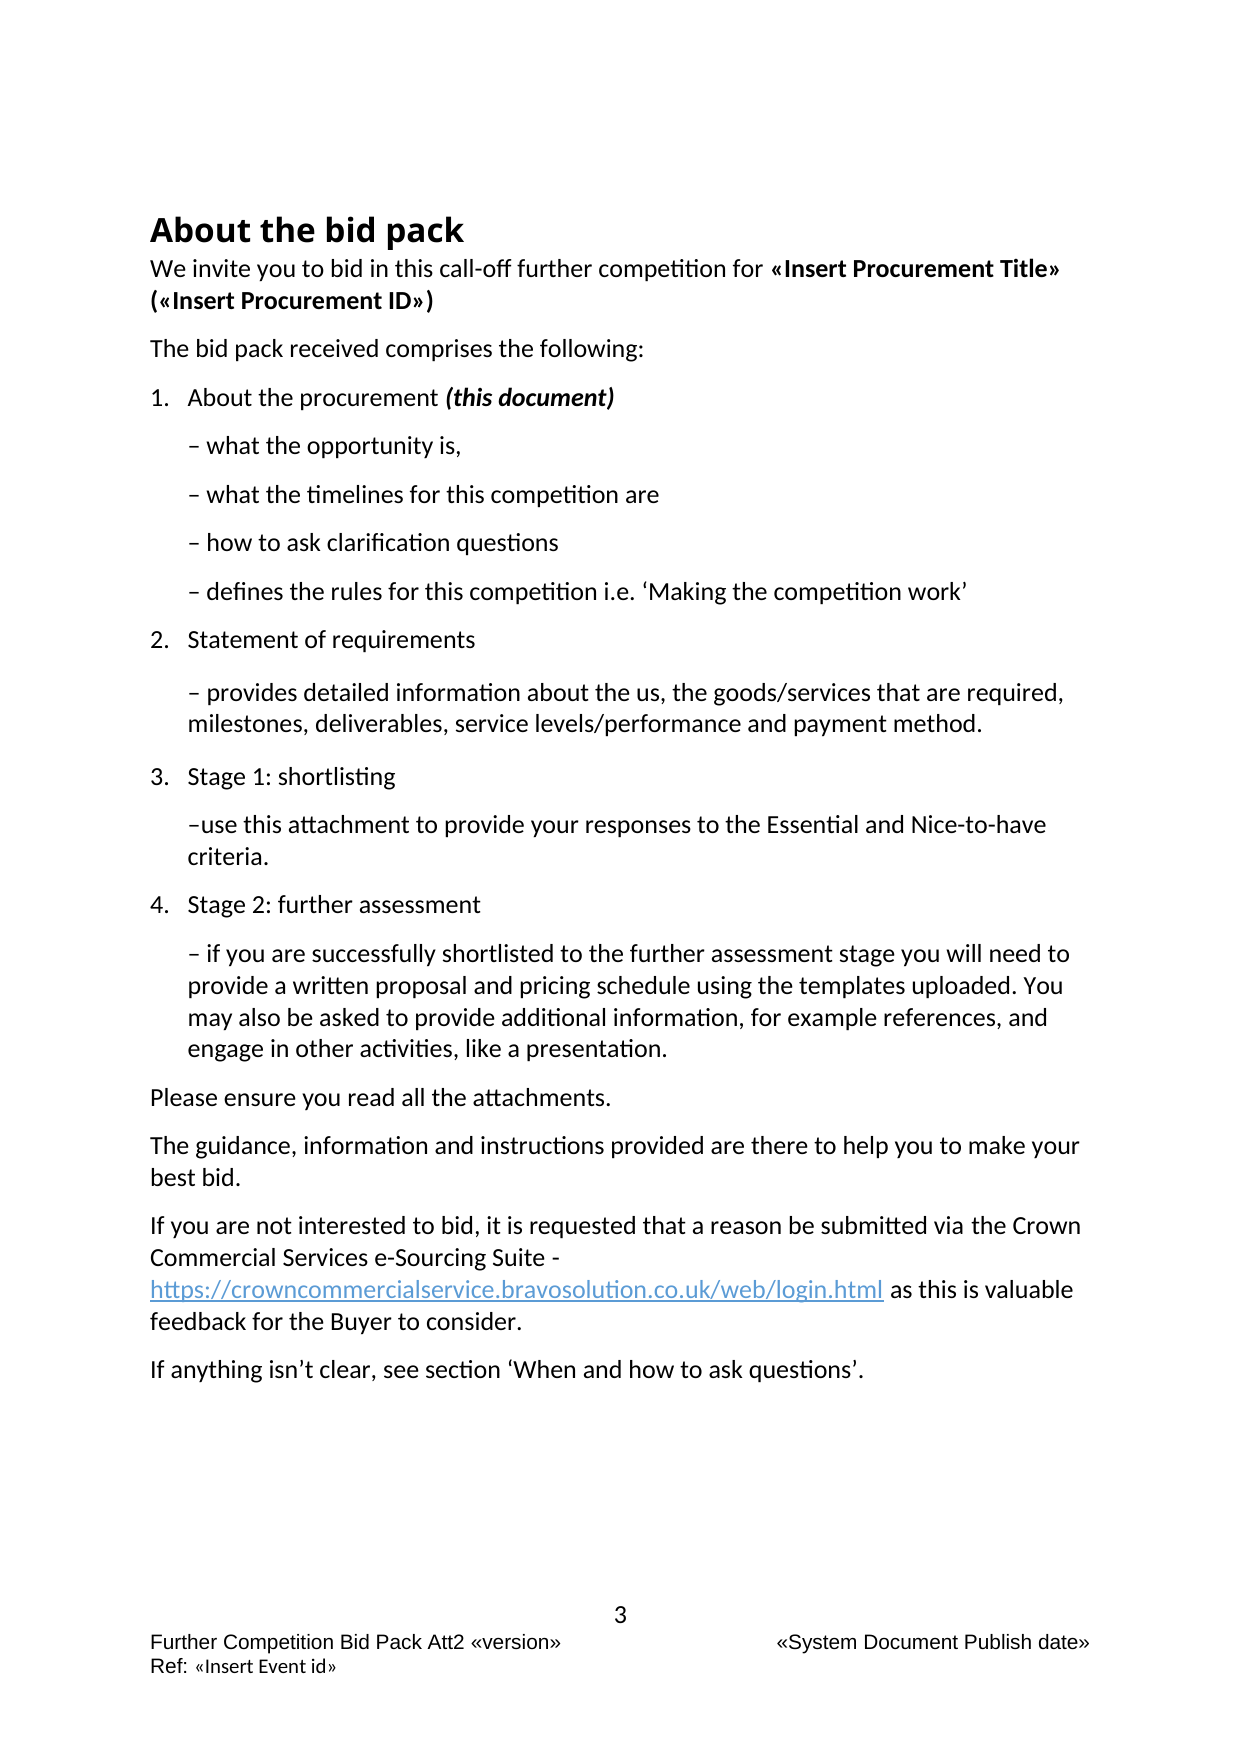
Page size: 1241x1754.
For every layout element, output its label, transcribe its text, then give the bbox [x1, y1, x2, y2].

text – defines the rules for this competition i.e. ‘Making the competition work’ [187, 574, 1090, 606]
text The bid pack received comprises the following: [150, 332, 1090, 364]
text – how to ask clarification questions [187, 526, 1090, 558]
text We invite you to bid in this call-off further competition for «Insert Procurement Title» («Insert Procurement ID») [150, 252, 1090, 316]
text The guidance, information and instructions provided are there to help you to make your best bid. [150, 1129, 1090, 1193]
text Please ensure you read all the attachments. [150, 1081, 1090, 1113]
text – what the timelines for this competition are [187, 478, 1090, 509]
subtitle About the bid pack [150, 207, 1090, 252]
list About the procurement (this document) [150, 381, 1090, 413]
list –use this attachment to provide your responses to the Essential and Nice-to-have criteria. [187, 808, 1090, 872]
text If you are not interested to bid, it is requested that a reason be submitted via the Crown Commercial Services e-Sourcing Suite - https://crowncommercialservice.bravosolution.co.uk/web/login.html as this is valuable feedback for the Buyer to consider. [150, 1209, 1090, 1337]
list Statement of requirements [150, 623, 1090, 655]
text – what the opportunity is, [187, 429, 1090, 461]
list Stage 1: shortlisting [150, 760, 1090, 792]
text – provides detailed information about the us, the goods/services that are required, milestones, deliverables, service levels/performance and payment method. [187, 676, 1090, 739]
text If anything isn’t clear, see section ‘When and how to ask questions’. [150, 1353, 1090, 1385]
list – if you are successfully shortlisted to the further assessment stage you will need to provide a written proposal and pricing schedule using the templates uploaded. You may also be asked to provide additional information, for example references, and engage in other activities, like a presentation. [187, 937, 1090, 1064]
list Stage 2: further assessment [150, 889, 1090, 920]
